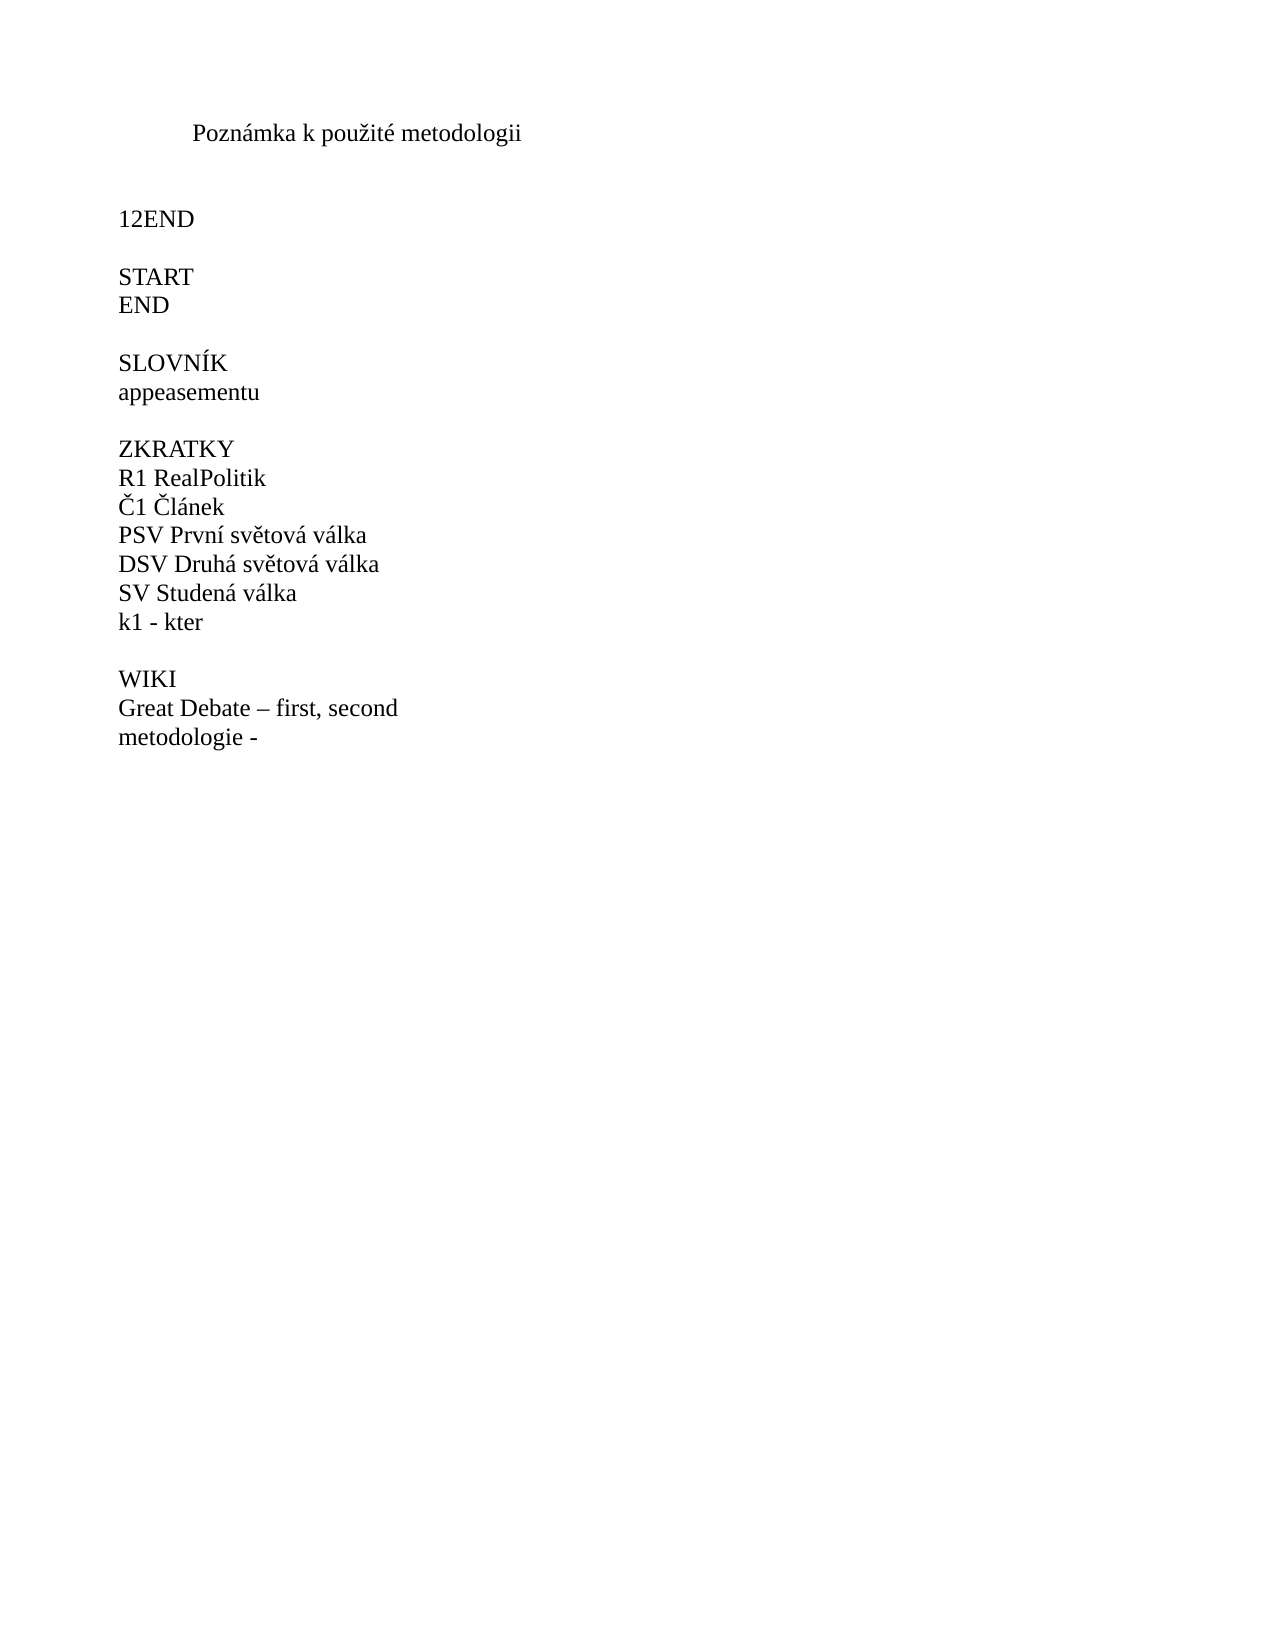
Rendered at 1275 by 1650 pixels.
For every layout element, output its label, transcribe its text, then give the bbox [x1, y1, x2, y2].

text metodologie - [118, 722, 1157, 751]
text k1 - kter [118, 607, 1157, 636]
text appeasementu [118, 377, 1157, 406]
text START [118, 262, 1157, 291]
text Č1 Článek [118, 492, 1157, 521]
text END [118, 291, 1157, 319]
text WIKI [118, 664, 1157, 693]
text Great Debate – first, second [118, 693, 1157, 722]
text R1 RealPolitik [118, 463, 1157, 492]
text 12END [118, 204, 1157, 233]
text PSV První světová válka [118, 521, 1157, 549]
text ZKRATKY [118, 434, 1157, 463]
text Poznámka k použité metodologii [118, 118, 1157, 147]
text DSV Druhá světová válka [118, 549, 1157, 578]
text SV Studená válka [118, 578, 1157, 607]
text SLOVNÍK [118, 348, 1157, 377]
